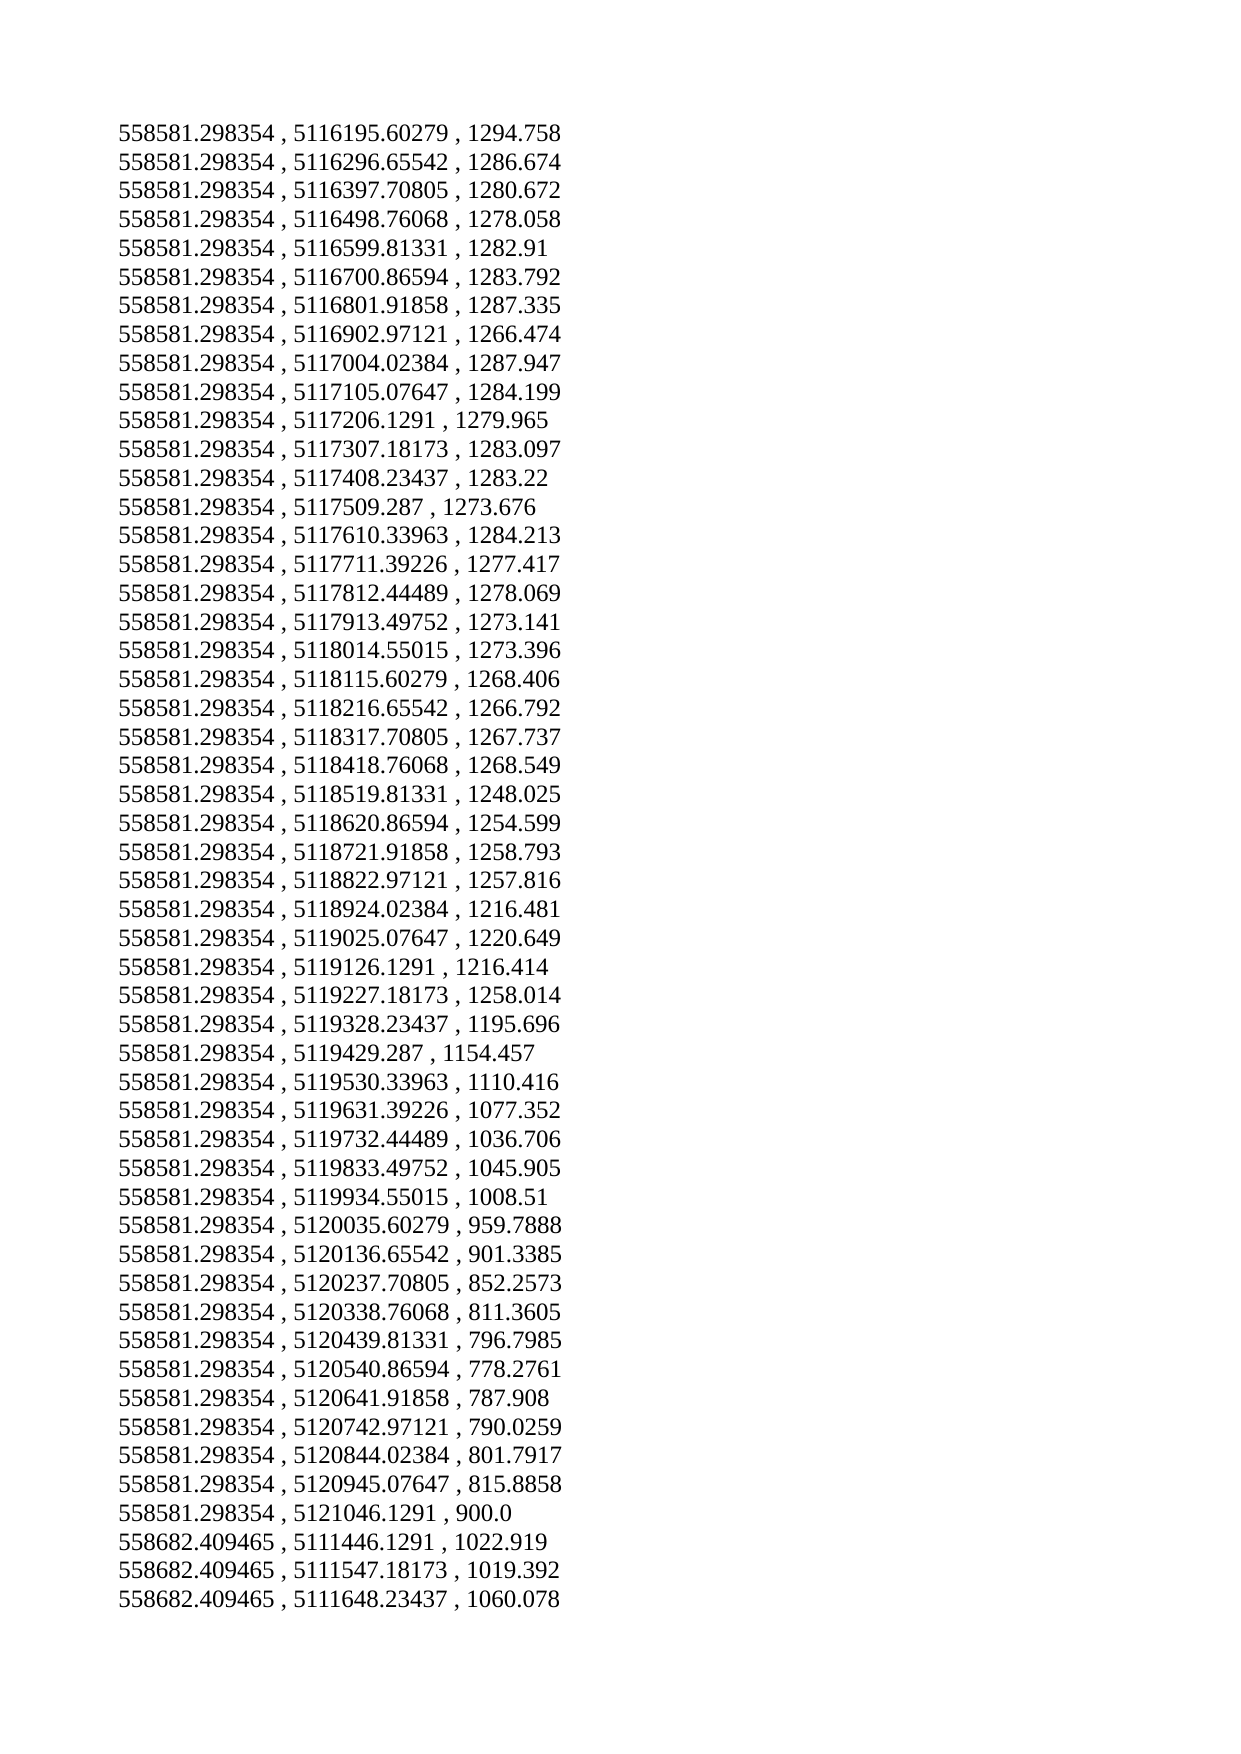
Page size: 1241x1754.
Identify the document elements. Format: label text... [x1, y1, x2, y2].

text 558581.298354 , 5117408.23437 , 1283.22 [118, 463, 1122, 492]
text 558581.298354 , 5116801.91858 , 1287.335 [118, 291, 1122, 319]
text 558581.298354 , 5117812.44489 , 1278.069 [118, 578, 1122, 607]
text 558581.298354 , 5120742.97121 , 790.0259 [118, 1412, 1122, 1441]
text 558581.298354 , 5118519.81331 , 1248.025 [118, 779, 1122, 808]
text 558581.298354 , 5117307.18173 , 1283.097 [118, 434, 1122, 463]
text 558581.298354 , 5121046.1291 , 900.0 [118, 1498, 1122, 1527]
text 558581.298354 , 5120540.86594 , 778.2761 [118, 1354, 1122, 1383]
text 558581.298354 , 5117004.02384 , 1287.947 [118, 348, 1122, 377]
text 558581.298354 , 5119530.33963 , 1110.416 [118, 1067, 1122, 1096]
text 558581.298354 , 5117509.287 , 1273.676 [118, 492, 1122, 521]
text 558581.298354 , 5119227.18173 , 1258.014 [118, 981, 1122, 1009]
text 558581.298354 , 5116296.65542 , 1286.674 [118, 147, 1122, 176]
text 558581.298354 , 5119934.55015 , 1008.51 [118, 1182, 1122, 1211]
text 558581.298354 , 5119631.39226 , 1077.352 [118, 1096, 1122, 1124]
text 558581.298354 , 5119833.49752 , 1045.905 [118, 1153, 1122, 1182]
text 558581.298354 , 5118924.02384 , 1216.481 [118, 894, 1122, 923]
text 558581.298354 , 5119025.07647 , 1220.649 [118, 923, 1122, 952]
text 558581.298354 , 5119328.23437 , 1195.696 [118, 1009, 1122, 1038]
text 558581.298354 , 5118115.60279 , 1268.406 [118, 664, 1122, 693]
text 558581.298354 , 5118822.97121 , 1257.816 [118, 866, 1122, 894]
text 558581.298354 , 5116599.81331 , 1282.91 [118, 233, 1122, 262]
text 558581.298354 , 5118620.86594 , 1254.599 [118, 808, 1122, 837]
text 558581.298354 , 5118216.65542 , 1266.792 [118, 693, 1122, 722]
text 558581.298354 , 5119429.287 , 1154.457 [118, 1038, 1122, 1067]
text 558581.298354 , 5120338.76068 , 811.3605 [118, 1297, 1122, 1326]
text 558581.298354 , 5120641.91858 , 787.908 [118, 1383, 1122, 1412]
text 558682.409465 , 5111446.1291 , 1022.919 [118, 1527, 1122, 1556]
text 558581.298354 , 5118014.55015 , 1273.396 [118, 636, 1122, 664]
text 558581.298354 , 5116902.97121 , 1266.474 [118, 319, 1122, 348]
text 558581.298354 , 5117913.49752 , 1273.141 [118, 607, 1122, 636]
text 558581.298354 , 5120945.07647 , 815.8858 [118, 1469, 1122, 1498]
text 558682.409465 , 5111648.23437 , 1060.078 [118, 1584, 1122, 1613]
text 558581.298354 , 5118418.76068 , 1268.549 [118, 751, 1122, 779]
text 558581.298354 , 5116498.76068 , 1278.058 [118, 204, 1122, 233]
text 558581.298354 , 5116397.70805 , 1280.672 [118, 176, 1122, 204]
text 558581.298354 , 5117206.1291 , 1279.965 [118, 406, 1122, 434]
text 558581.298354 , 5119732.44489 , 1036.706 [118, 1124, 1122, 1153]
text 558581.298354 , 5117610.33963 , 1284.213 [118, 521, 1122, 549]
text 558581.298354 , 5120035.60279 , 959.7888 [118, 1211, 1122, 1239]
text 558581.298354 , 5118721.91858 , 1258.793 [118, 837, 1122, 866]
text 558581.298354 , 5120136.65542 , 901.3385 [118, 1239, 1122, 1268]
text 558581.298354 , 5116195.60279 , 1294.758 [118, 118, 1122, 147]
text 558581.298354 , 5120844.02384 , 801.7917 [118, 1441, 1122, 1469]
text 558682.409465 , 5111547.18173 , 1019.392 [118, 1556, 1122, 1584]
text 558581.298354 , 5119126.1291 , 1216.414 [118, 952, 1122, 981]
text 558581.298354 , 5120237.70805 , 852.2573 [118, 1268, 1122, 1297]
text 558581.298354 , 5120439.81331 , 796.7985 [118, 1326, 1122, 1354]
text 558581.298354 , 5117711.39226 , 1277.417 [118, 549, 1122, 578]
text 558581.298354 , 5116700.86594 , 1283.792 [118, 262, 1122, 291]
text 558581.298354 , 5117105.07647 , 1284.199 [118, 377, 1122, 406]
text 558581.298354 , 5118317.70805 , 1267.737 [118, 722, 1122, 751]
